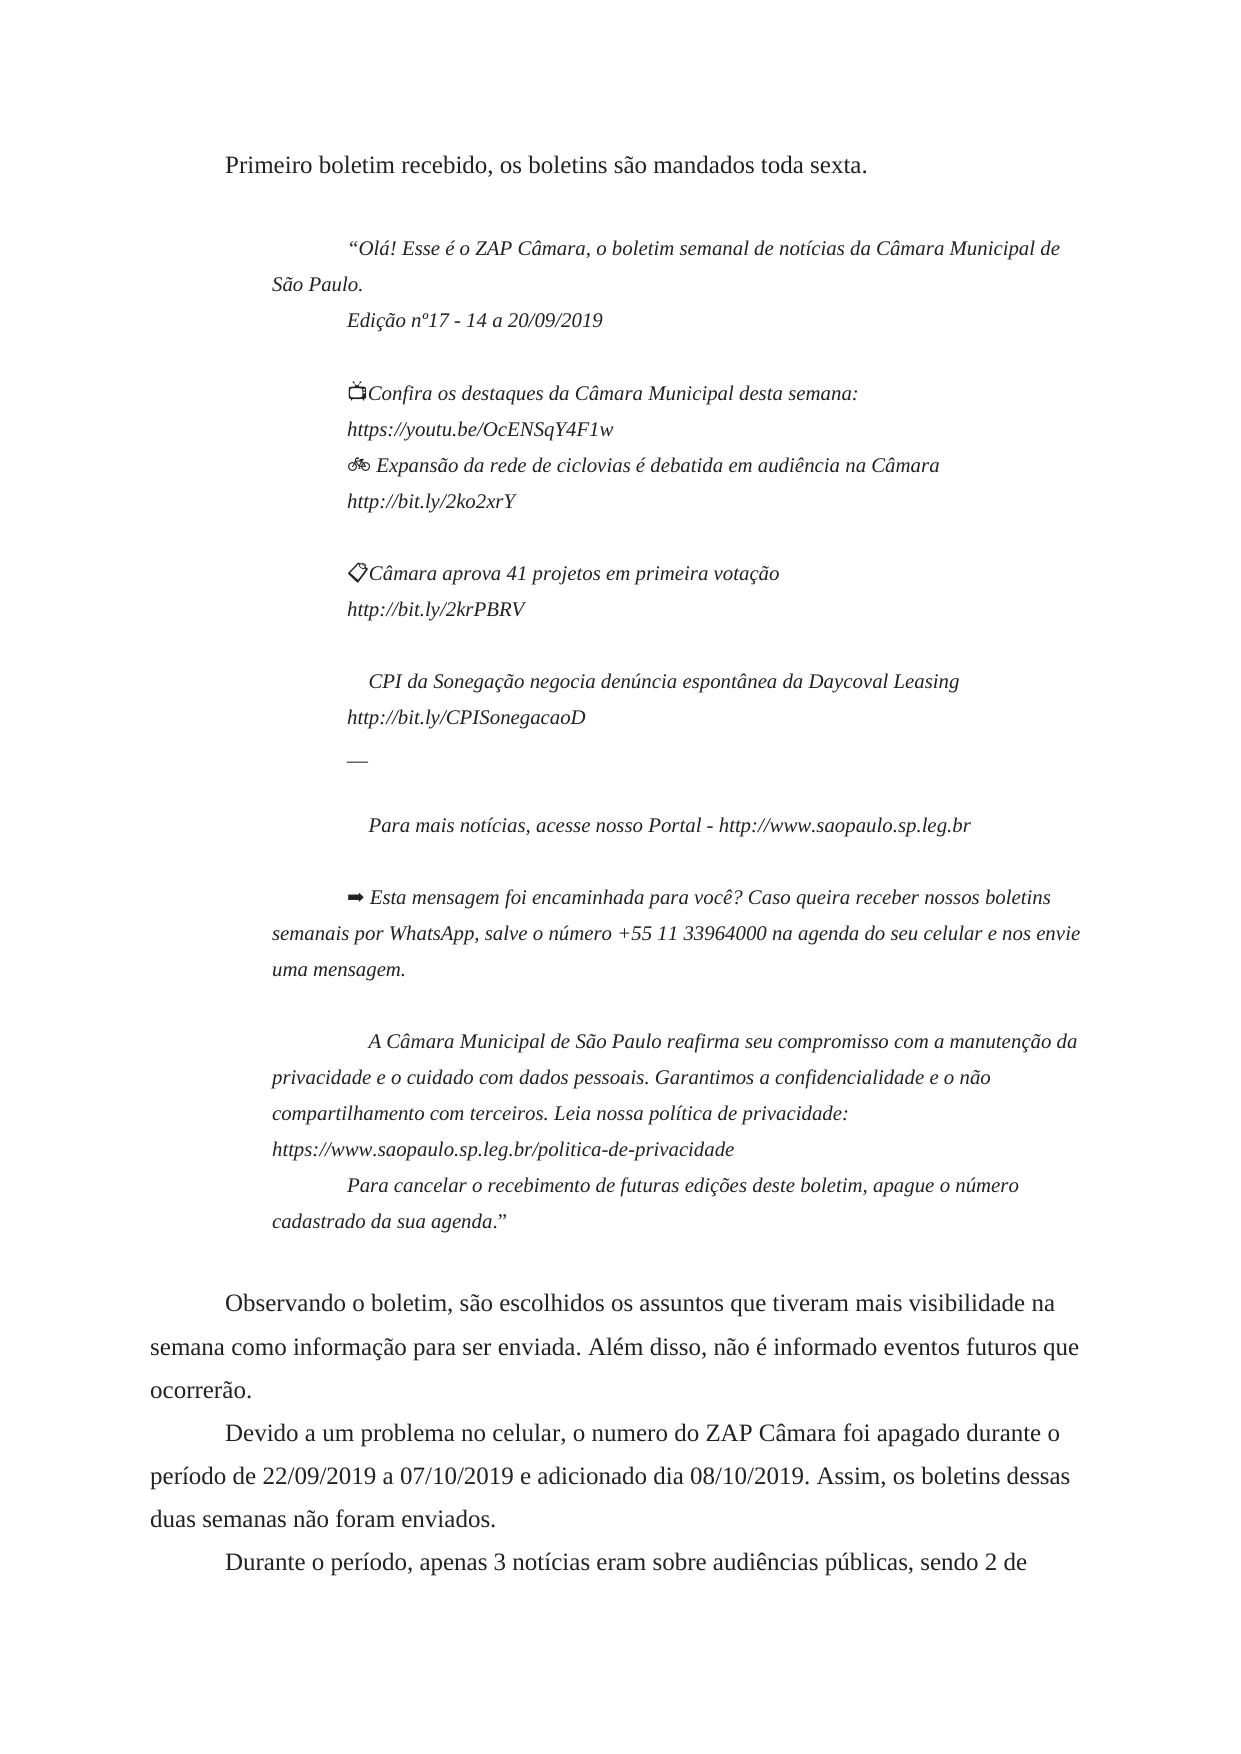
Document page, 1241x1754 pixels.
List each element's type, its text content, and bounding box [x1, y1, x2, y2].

text 🚲 Expansão da rede de ciclovias é debatida em audiência na Câmara [272, 452, 1090, 477]
text 📰 Para mais notícias, acesse nosso Portal - http://www.saopaulo.sp.leg.br [272, 813, 1090, 837]
text 📝 CPI da Sonegação negocia denúncia espontânea da Daycoval Leasing [272, 669, 1090, 693]
text http://bit.ly/2krPBRV [272, 597, 1090, 621]
text Edição nº17 - 14 a 20/09/2019 [272, 308, 1090, 332]
text Primeiro boletim recebido, os boletins são mandados toda sexta. [150, 150, 1090, 179]
text ➡ Esta mensagem foi encaminhada para você? Caso queira receber nossos boletins semanais por WhatsApp, salve o número +55 11 33964000 na agenda do seu celular e nos envie uma mensagem. [272, 885, 1090, 981]
text https://youtu.be/OcENSqY4F1w [272, 416, 1090, 441]
text 📋Câmara aprova 41 projetos em primeira votação [272, 561, 1090, 585]
text __ [272, 741, 1090, 765]
text ✅ A Câmara Municipal de São Paulo reafirma seu compromisso com a manutenção da privacidade e o cuidado com dados pessoais. Garantimos a confidencialidade e o não compartilhamento com terceiros. Leia nossa política de privacidade: https://www.saopaulo.sp.leg.br/politica-de-privacidade [272, 1029, 1090, 1161]
text Devido a um problema no celular, o numero do ZAP Câmara foi apagado durante o período de 22/09/2019 a 07/10/2019 e adicionado dia 08/10/2019. Assim, os boletins dessas duas semanas não foram enviados. [150, 1418, 1090, 1533]
text “Olá! Esse é o ZAP Câmara, o boletim semanal de notícias da Câmara Municipal de São Paulo. [272, 236, 1090, 296]
text http://bit.ly/CPISonegacaoD [272, 705, 1090, 729]
text Durante o período, apenas 3 notícias eram sobre audiências públicas, sendo 2 de [150, 1547, 1090, 1576]
text 📺Confira os destaques da Câmara Municipal desta semana: [272, 380, 1090, 404]
text http://bit.ly/2ko2xrY [272, 488, 1090, 513]
text Observando o boletim, são escolhidos os assuntos que tiveram mais visibilidade na semana como informação para ser enviada. Além disso, não é informado eventos futuros que ocorrerão. [150, 1288, 1090, 1403]
text Para cancelar o recebimento de futuras edições deste boletim, apague o número cadastrado da sua agenda.” [272, 1173, 1090, 1233]
